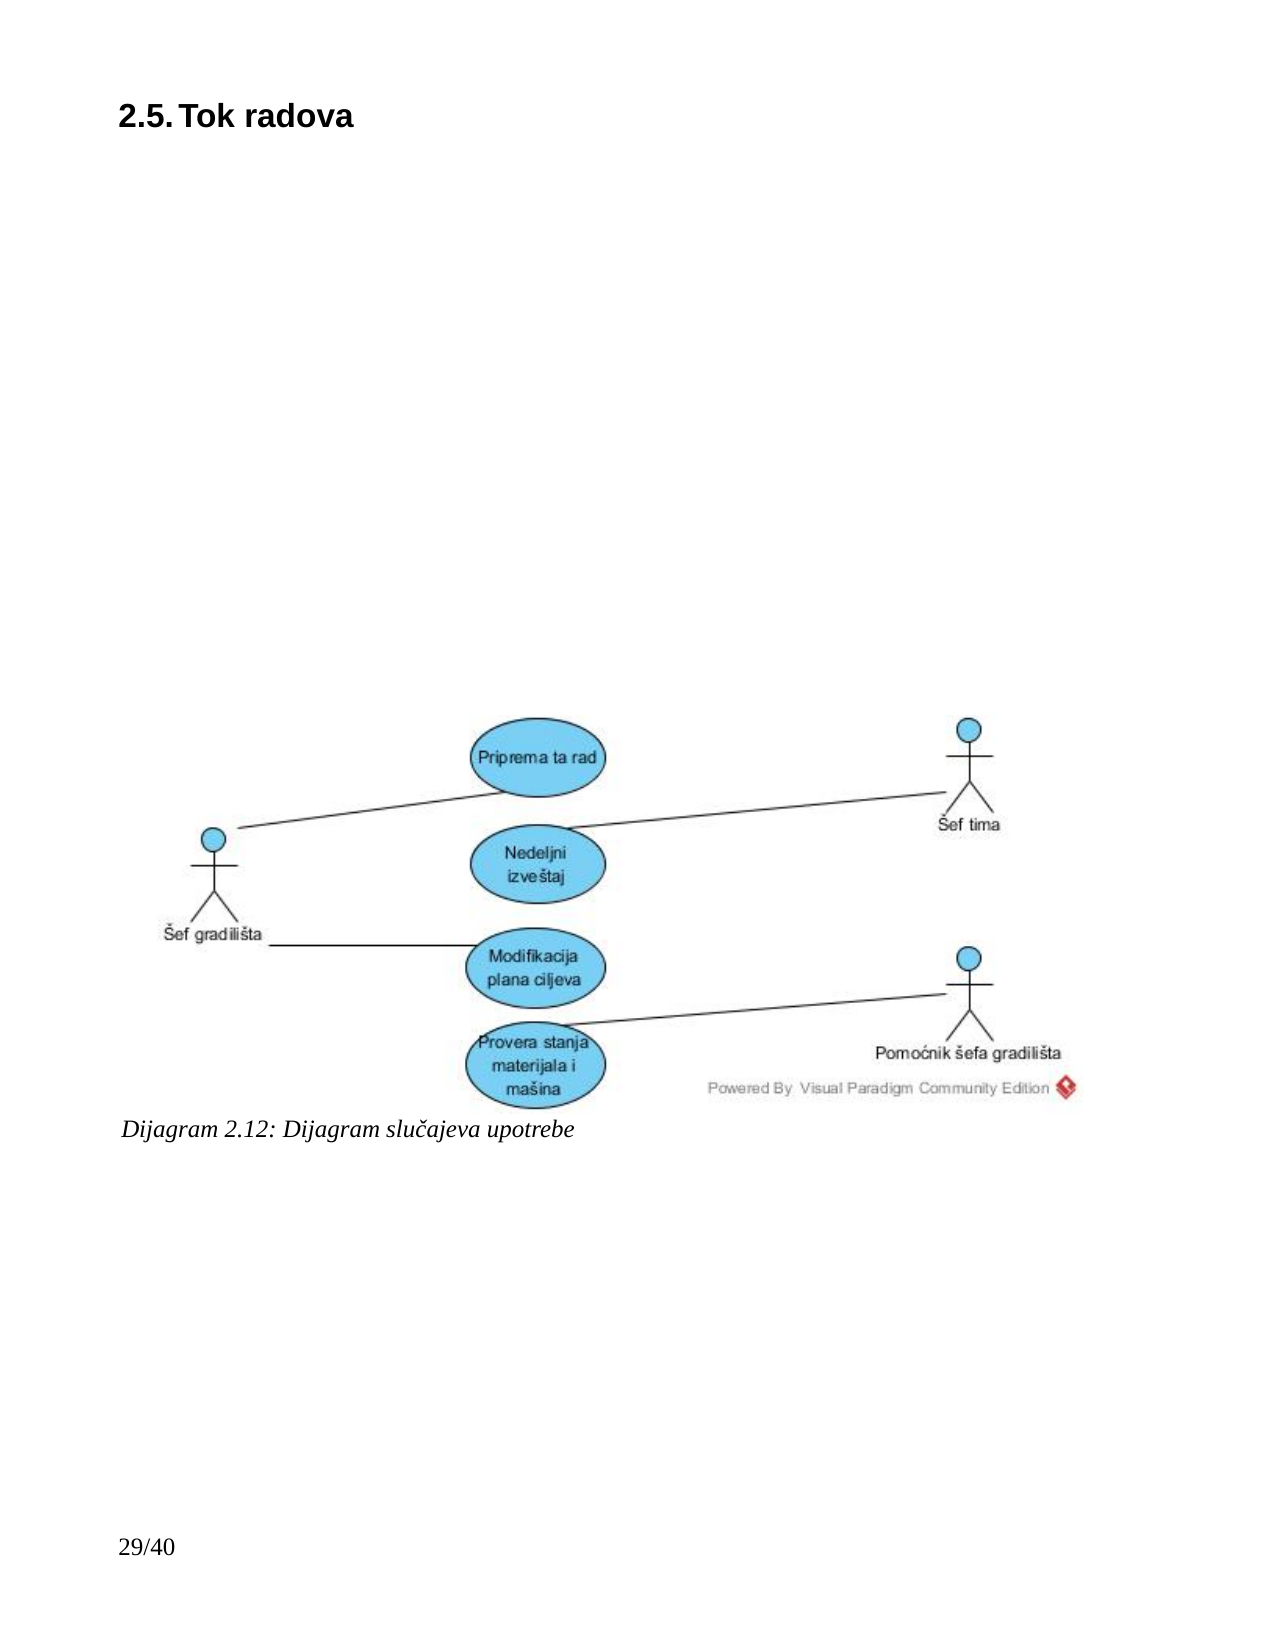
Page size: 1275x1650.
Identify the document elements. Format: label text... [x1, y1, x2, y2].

text Dijagram 2.12: Dijagram slučajeva upotrebe [121, 706, 1104, 1142]
picture [145, 715, 1085, 1114]
subtitle Tok radova [118, 96, 1157, 134]
